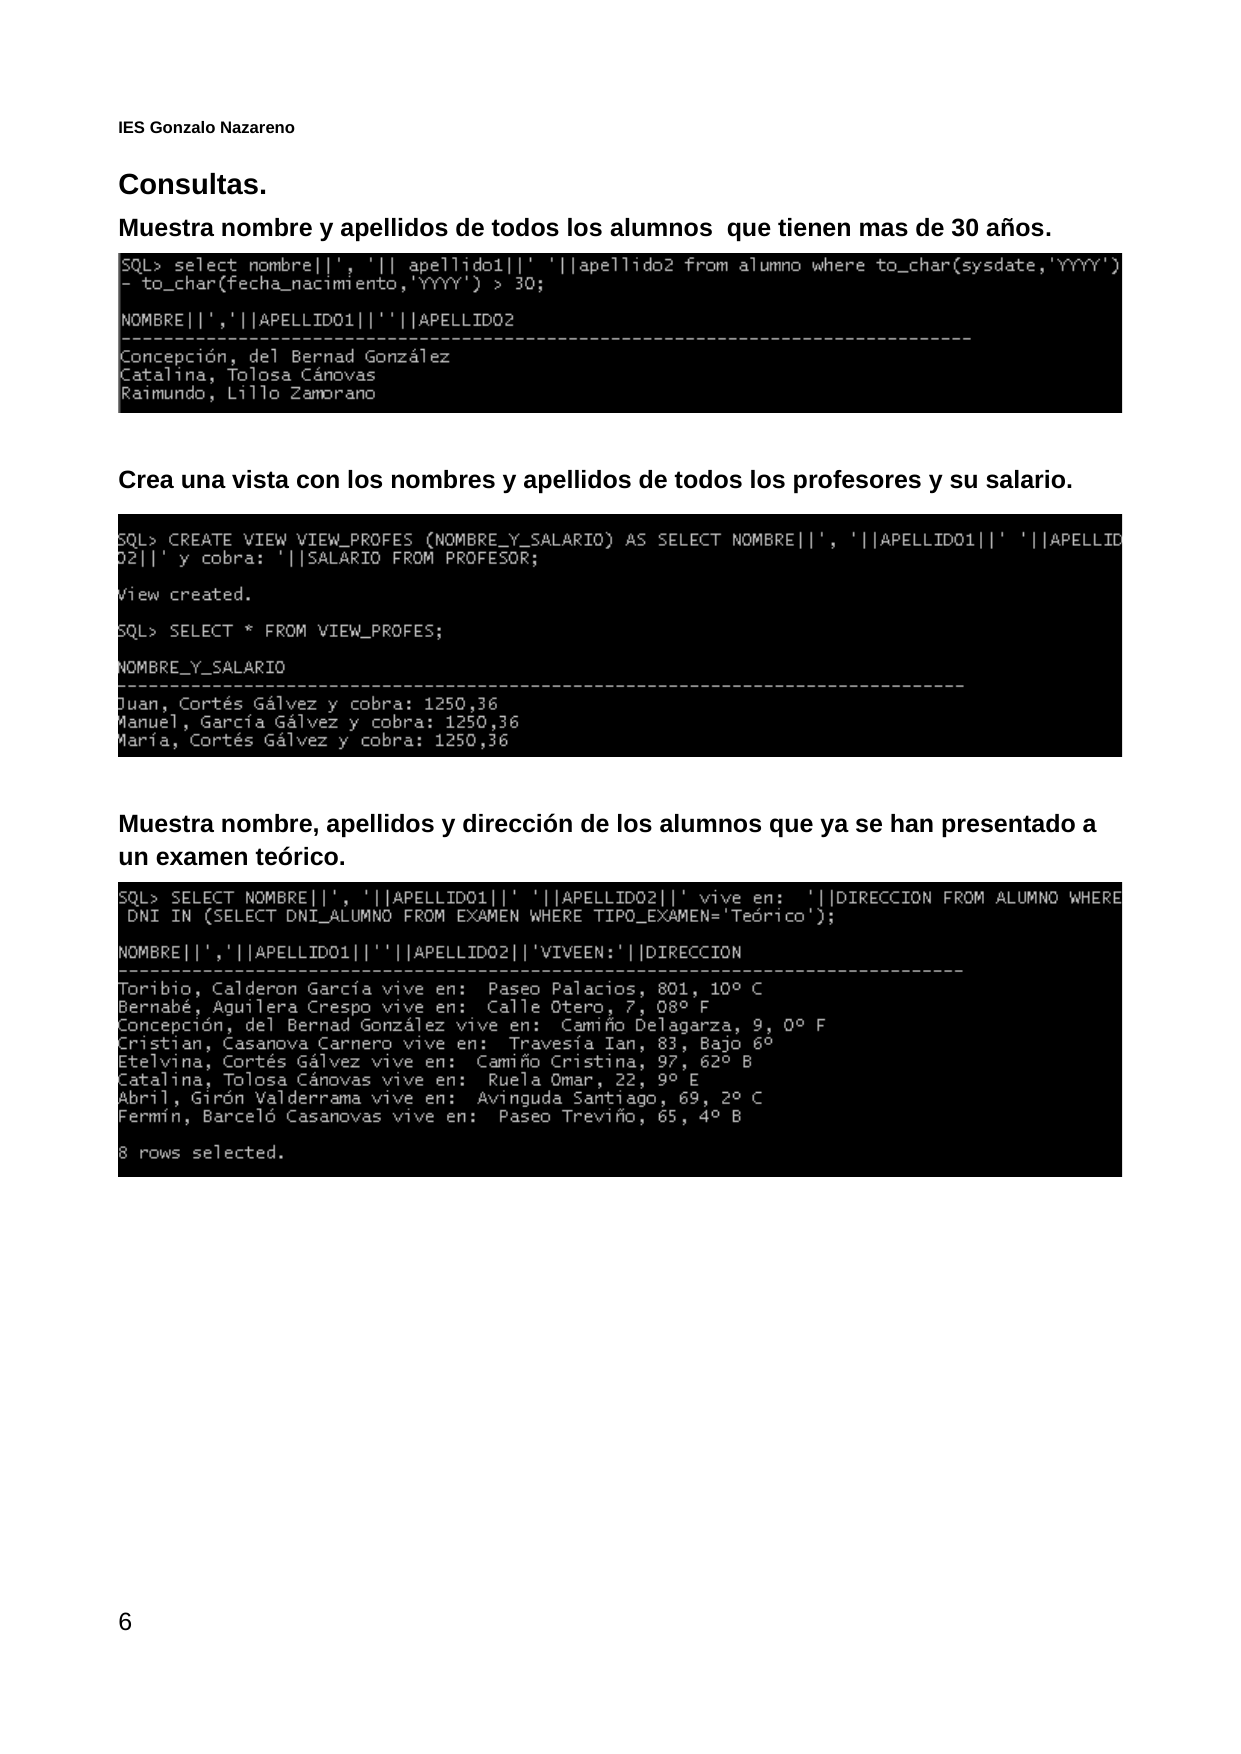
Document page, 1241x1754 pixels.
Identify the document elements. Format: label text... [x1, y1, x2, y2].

text Muestra nombre y apellidos de todos los alumnos que tienen mas de 30 años. [118, 213, 1122, 242]
picture [118, 253, 1123, 413]
text Crea una vista con los nombres y apellidos de todos los profesores y su salario. [118, 464, 1122, 493]
subtitle Consultas. [118, 167, 1122, 200]
text Muestra nombre, apellidos y dirección de los alumnos que ya se han presentado a un examen teórico. [118, 808, 1122, 870]
picture [118, 882, 1123, 1177]
picture [118, 514, 1123, 757]
